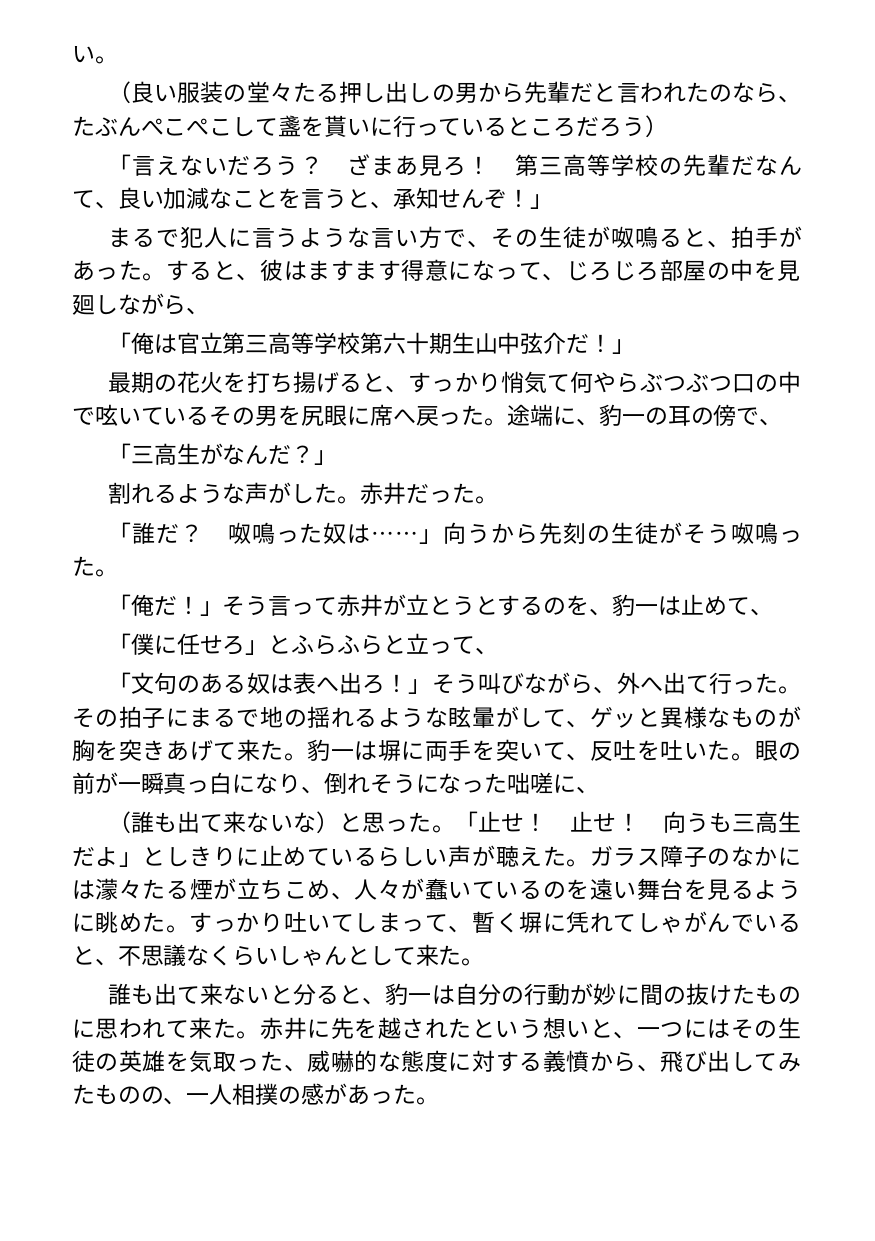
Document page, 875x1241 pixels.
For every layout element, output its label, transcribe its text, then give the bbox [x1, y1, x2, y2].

text 割れるような声がした。赤井だった。 [72, 476, 802, 509]
text 最期の花火を打ち揚げると、すっかり悄気て何やらぶつぶつ口の中で呟いているその男を尻眼に席へ戻った。途端に、豹一の耳の傍で、 [72, 365, 802, 431]
text 「僕に任せろ」とふらふらと立って、 [72, 627, 802, 660]
text 「俺は官立第三高等学校第六十期生山中弦介だ！」 [72, 326, 802, 359]
text い。 [72, 36, 802, 69]
text 「三高生がなんだ？」 [72, 437, 802, 470]
text 誰も出て来ないと分ると、豹一は自分の行動が妙に間の抜けたものに思われて来た。赤井に先を越されたという想いと、一つにはその生徒の英雄を気取った、威嚇的な態度に対する義憤から、飛び出してみたものの、一人相撲の感があった。 [72, 977, 802, 1110]
text 「誰だ？ 呶鳴った奴は……」向うから先刻の生徒がそう呶鳴った。 [72, 516, 802, 582]
text 「言えないだろう？ ざまあ見ろ！ 第三高等学校の先輩だなんて、良い加減なことを言うと、承知せんぞ！」 [72, 148, 802, 214]
text （良い服装の堂々たる押し出しの男から先輩だと言われたのなら、たぶんぺこぺこして盞を貰いに行っているところだろう） [72, 75, 802, 142]
text 「俺だ！」そう言って赤井が立とうとするのを、豹一は止めて、 [72, 588, 802, 621]
text まるで犯人に言うような言い方で、その生徒が呶鳴ると、拍手があった。すると、彼はますます得意になって、じろじろ部屋の中を見廻しながら、 [72, 220, 802, 320]
text 「文句のある奴は表へ出ろ！」そう叫びながら、外へ出て行った。その拍子にまるで地の揺れるような眩暈がして、ゲッと異様なものが胸を突きあげて来た。豹一は塀に両手を突いて、反吐を吐いた。眼の前が一瞬真っ白になり、倒れそうになった咄嗟に、 [72, 666, 802, 799]
text （誰も出て来ないな）と思った。「止せ！ 止せ！ 向うも三高生だよ」としきりに止めているらしい声が聴えた。ガラス障子のなかには濛々たる煙が立ちこめ、人々が蠢いているのを遠い舞台を見るように眺めた。すっかり吐いてしまって、暫く塀に凭れてしゃがんでいると、不思議なくらいしゃんとして来た。 [72, 805, 802, 971]
